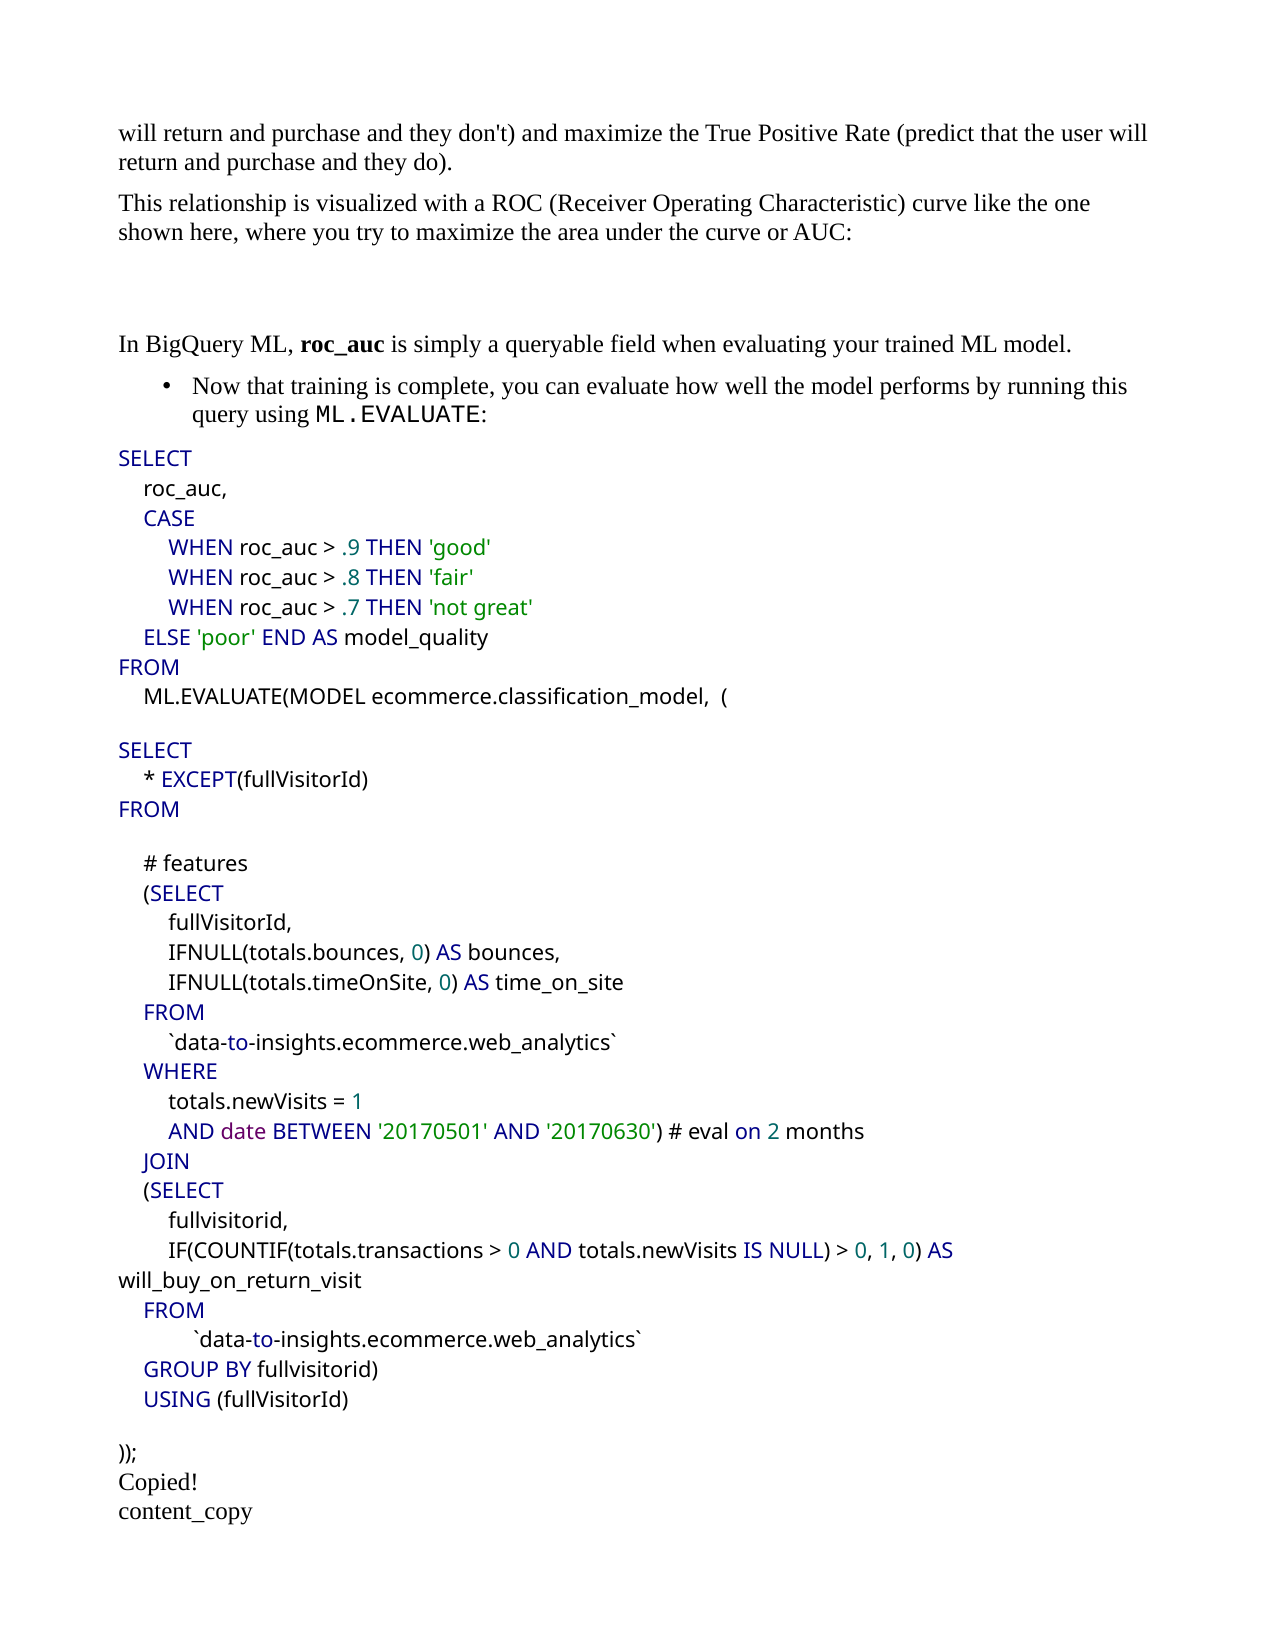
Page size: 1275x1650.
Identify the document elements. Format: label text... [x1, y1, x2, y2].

text IFNULL(totals.bounces, 0) AS bounces, [118, 937, 1157, 967]
text This relationship is visualized with a ROC (Receiver Operating Characteristic) curve like the one shown here, where you try to maximize the area under the curve or AUC: [118, 188, 1157, 246]
text WHEN roc_auc > .9 THEN 'good' [118, 532, 1157, 562]
text USING (fullVisitorId) [118, 1384, 1157, 1414]
text Copied! [118, 1467, 1144, 1496]
text will return and purchase and they don't) and maximize the True Positive Rate (predict that the user will return and purchase and they do). [118, 118, 1157, 176]
text fullvisitorid, [118, 1205, 1157, 1235]
list Now that training is complete, you can evaluate how well the model performs by running this query using ML.EVALUATE: [162, 371, 1157, 430]
text In BigQuery ML, roc_auc is simply a queryable field when evaluating your trained ML model. [118, 329, 1157, 358]
text SELECT [118, 443, 1157, 473]
text WHEN roc_auc > .8 THEN 'fair' [118, 562, 1157, 592]
text FROM [118, 651, 1157, 681]
text CASE [118, 502, 1157, 532]
text FROM [118, 1294, 1157, 1324]
text FROM [118, 794, 1157, 824]
text (SELECT [118, 1175, 1157, 1205]
text ML.EVALUATE(MODEL ecommerce.classification_model, ( [118, 681, 1157, 711]
text IF(COUNTIF(totals.transactions > 0 AND totals.newVisits IS NULL) > 0, 1, 0) AS will_buy_on_return_visit [118, 1235, 1157, 1294]
text IFNULL(totals.timeOnSite, 0) AS time_on_site [118, 967, 1157, 997]
text roc_auc, [118, 473, 1157, 502]
text WHEN roc_auc > .7 THEN 'not great' [118, 592, 1157, 622]
text GROUP BY fullvisitorid) [118, 1354, 1157, 1384]
text )); [118, 1437, 1157, 1467]
text WHERE [118, 1056, 1157, 1086]
text AND date BETWEEN '20170501' AND '20170630') # eval on 2 months [118, 1116, 1157, 1146]
text `data-to-insights.ecommerce.web_analytics` [118, 1324, 1157, 1354]
text totals.newVisits = 1 [118, 1086, 1157, 1116]
text # features [118, 848, 1157, 877]
text * EXCEPT(fullVisitorId) [118, 764, 1157, 794]
text content_copy [118, 1496, 1157, 1525]
text SELECT [118, 735, 1157, 764]
text JOIN [118, 1146, 1157, 1175]
text (SELECT [118, 877, 1157, 907]
text fullVisitorId, [118, 907, 1157, 937]
text ELSE 'poor' END AS model_quality [118, 622, 1157, 651]
text FROM [118, 997, 1157, 1026]
text `data-to-insights.ecommerce.web_analytics` [118, 1026, 1157, 1056]
